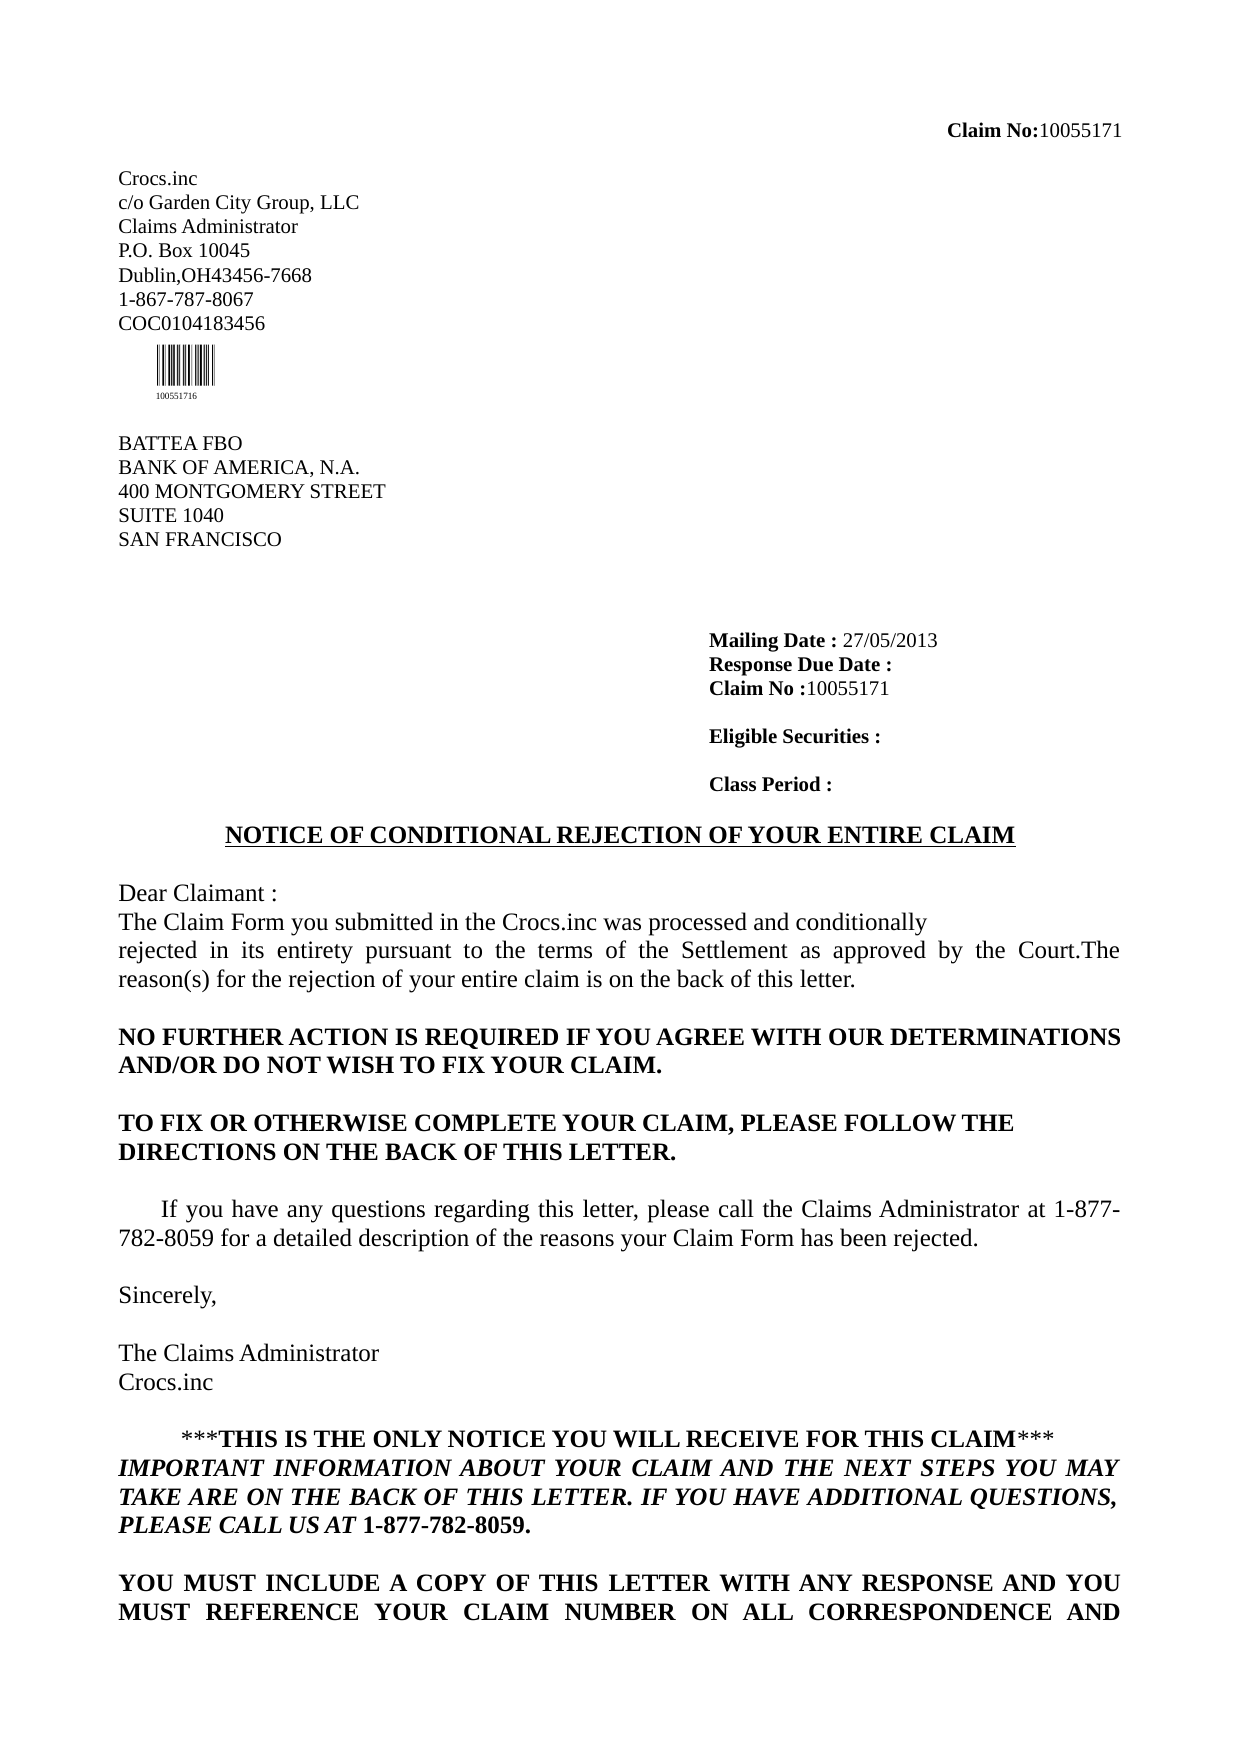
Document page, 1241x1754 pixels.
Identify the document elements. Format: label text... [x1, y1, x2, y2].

text Response Due Date : [709, 652, 1122, 676]
text BATTEA FBO [118, 431, 1122, 455]
text IMPORTANT INFORMATION ABOUT YOUR CLAIM AND THE NEXT STEPS YOU MAY TAKE ARE ON THE BACK OF THIS LETTER. IF YOU HAVE ADDITIONAL QUESTIONS, PLEASE CALL US AT 1-877-782-8059. [118, 1453, 1122, 1539]
text 1-867-787-8067 [118, 287, 1122, 311]
text Mailing Date : 27/05/2013 [709, 628, 1122, 652]
text c/o Garden City Group, LLC [118, 190, 1122, 214]
text ***THIS IS THE ONLY NOTICE YOU WILL RECEIVE FOR THIS CLAIM*** [118, 1424, 1122, 1453]
text Claim No:10055171 [118, 118, 1122, 142]
text If you have any questions regarding this letter, please call the Claims Administrator at 1-877-782-8059 for a detailed description of the reasons your Claim Form has been rejected. [118, 1194, 1122, 1252]
text Claims Administrator [118, 214, 1122, 238]
text The Claim Form you submitted in the Crocs.inc was processed and conditionally [118, 907, 1122, 936]
text Crocs.inc [118, 1367, 1122, 1396]
text Class Period : [709, 772, 1122, 796]
text SAN FRANCISCO [118, 527, 1122, 551]
text rejected in its entirety pursuant to the terms of the Settlement as approved by the Court.The reason(s) for the rejection of your entire claim is on the back of this letter. [118, 936, 1122, 993]
text 400 MONTGOMERY STREET [118, 479, 1122, 503]
text Crocs.inc [118, 166, 1122, 190]
text BANK OF AMERICA, N.A. [118, 455, 1122, 479]
text SUITE 1040 [118, 503, 1122, 527]
text NO FURTHER ACTION IS REQUIRED IF YOU AGREE WITH OUR DETERMINATIONS AND/OR DO NOT WISH TO FIX YOUR CLAIM. [118, 1022, 1122, 1079]
text COC0104183456 [118, 311, 1122, 335]
text The Claims Administrator [118, 1338, 1122, 1367]
text P.O. Box 10045 [118, 238, 1122, 262]
text Eligible Securities : [709, 724, 1122, 748]
text TO FIX OR OTHERWISE COMPLETE YOUR CLAIM, PLEASE FOLLOW THE [118, 1108, 1122, 1137]
text Dear Claimant : [118, 878, 1122, 907]
text Dublin,OH43456-7668 [118, 262, 1122, 287]
text Claim No :10055171 [709, 676, 1122, 700]
text DIRECTIONS ON THE BACK OF THIS LETTER. [118, 1137, 1122, 1166]
text NOTICE OF CONDITIONAL REJECTION OF YOUR ENTIRE CLAIM [118, 821, 1122, 849]
text YOU MUST INCLUDE A COPY OF THIS LETTER WITH ANY RESPONSE AND YOU MUST REFERENCE YOUR CLAIM NUMBER ON ALL CORRESPONDENCE AND [118, 1568, 1122, 1626]
text Sincerely, [118, 1281, 1122, 1309]
